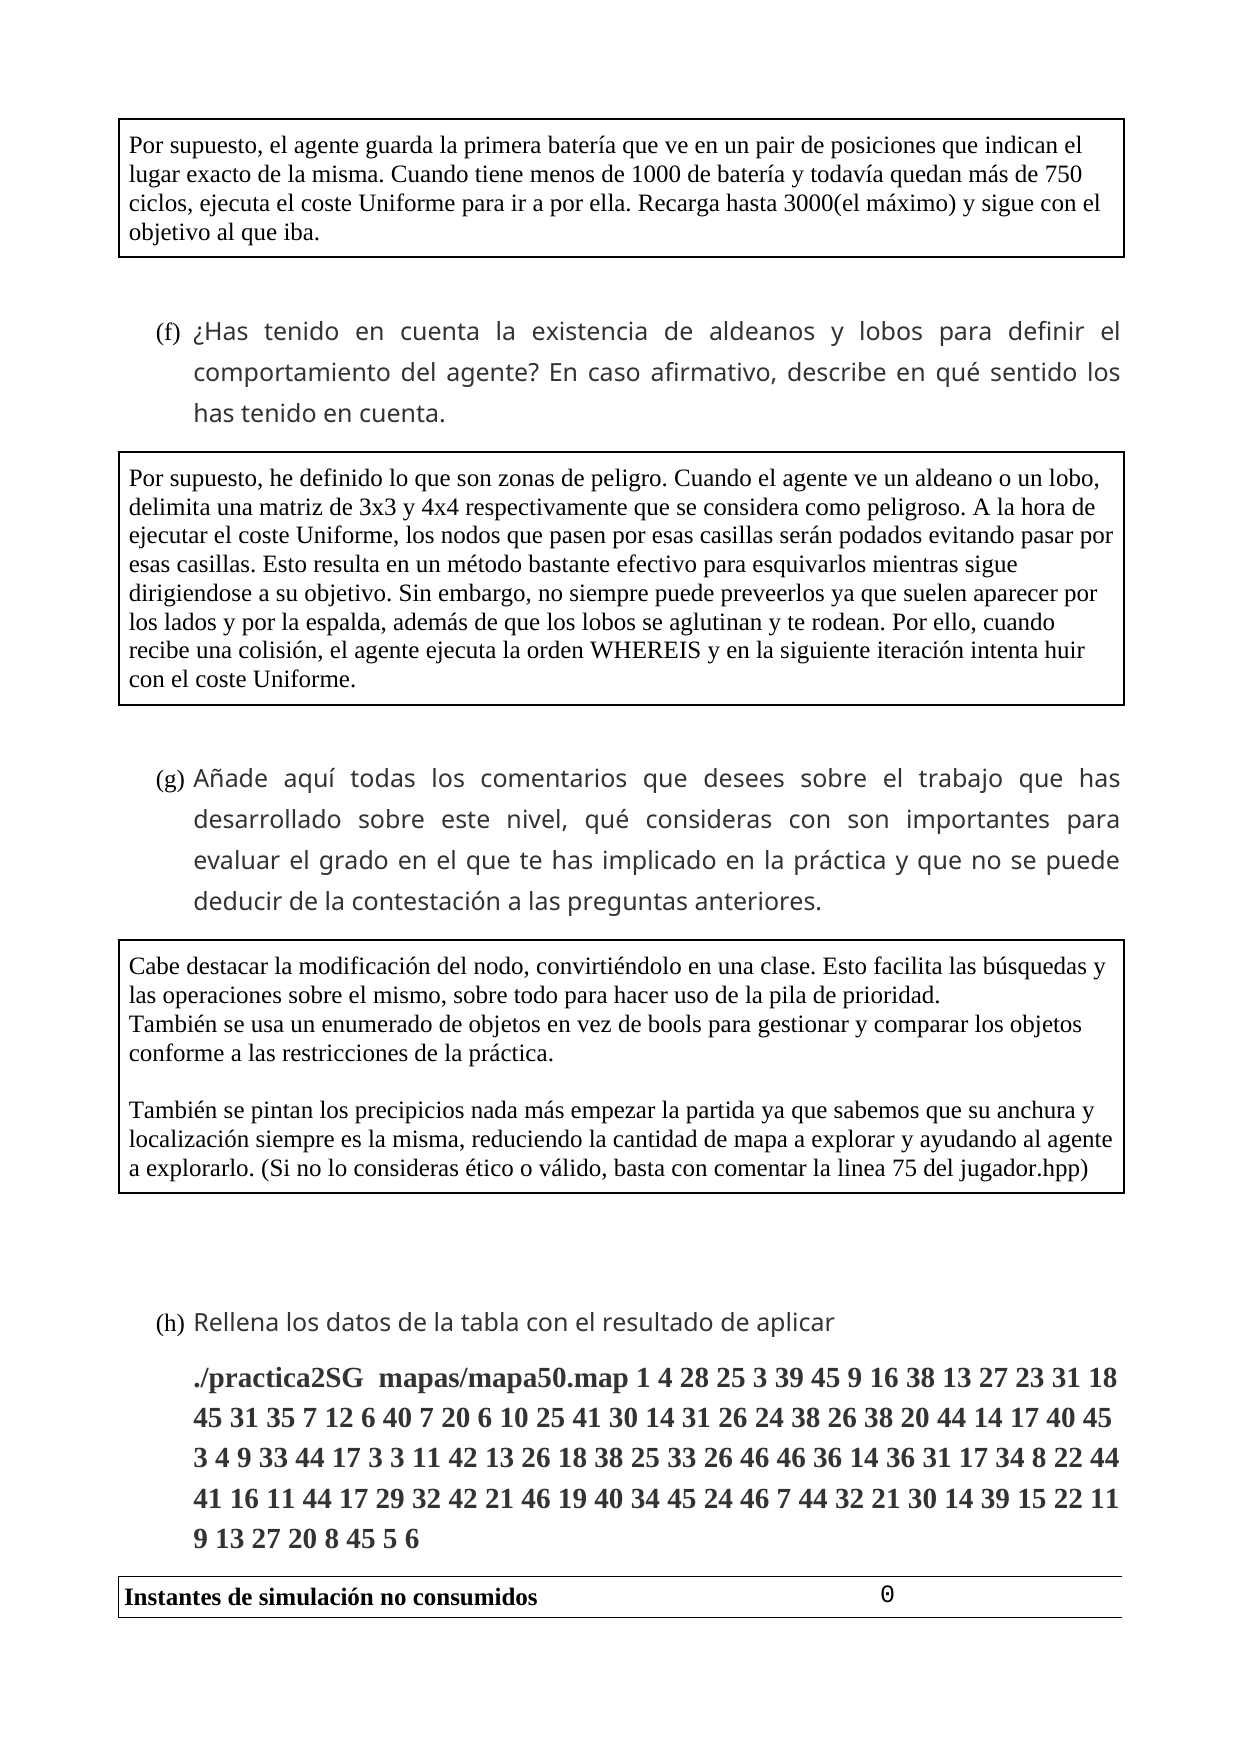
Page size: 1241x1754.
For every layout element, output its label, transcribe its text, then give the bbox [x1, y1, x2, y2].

list ¿Has tenido en cuenta la existencia de aldeanos y lobos para definir el comportamiento del agente? En caso afirmativo, describe en qué sentido los has tenido en cuenta. [156, 313, 1122, 429]
text ./practica2SG mapas/mapa50.map 1 4 28 25 3 39 45 9 16 38 13 27 23 31 18 45 31 35 7 12 6 40 7 20 6 10 25 41 30 14 31 26 24 38 26 38 20 44 14 17 40 45 3 4 9 33 44 17 3 3 11 42 13 26 18 38 25 33 26 46 46 36 14 36 31 17 34 8 22 44 41 16 11 44 17 29 32 42 21 46 19 40 34 45 24 46 7 44 32 21 30 14 39 15 22 11 9 13 27 20 8 45 5 6 [193, 1360, 1122, 1554]
list Añade aquí todas los comentarios que desees sobre el trabajo que has desarrollado sobre este nivel, qué consideras con son importantes para evaluar el grado en el que te has implicado en la práctica y que no se puede deducir de la contestación a las preguntas anteriores. [156, 761, 1122, 918]
table_header Cabe destacar la modificación del nodo, convirtiéndolo en una clase. Esto facilita las búsquedas y las operaciones sobre el mismo, sobre todo para hacer uso de la pila de prioridad. También se usa un enumerado de objetos en vez de bools para gestionar y comparar los objetos conforme a las restricciones de la práctica. También se pintan los precipicios nada más empezar la partida ya que sabemos que su anchura y localización siempre es la misma, reduciendo la cantidad de mapa a explorar y ayudando al agente a explorarlo. (Si no lo consideras ético o válido, basta con comentar la linea 75 del jugador.hpp) [120, 941, 1123, 1192]
table_header Por supuesto, he definido lo que son zonas de peligro. Cuando el agente ve un aldeano o un lobo, delimita una matriz de 3x3 y 4x4 respectivamente que se considera como peligroso. A la hora de ejecutar el coste Uniforme, los nodos que pasen por esas casillas serán podados evitando pasar por esas casillas. Esto resulta en un método bastante efectivo para esquivarlos mientras sigue dirigiendose a su objetivo. Sin embargo, no siempre puede preveerlos ya que suelen aparecer por los lados y por la espalda, además de que los lobos se aglutinan y te rodean. Por ello, cuando recibe una colisión, el agente ejecuta la orden WHEREIS y en la siguiente iteración intenta huir con el coste Uniforme. [120, 453, 1123, 703]
table_header Instantes de simulación no consumidos [119, 1577, 874, 1617]
list Rellena los datos de la tabla con el resultado de aplicar [156, 1305, 1122, 1339]
table_header 0 [874, 1577, 1122, 1617]
table_header Por supuesto, el agente guarda la primera batería que ve en un pair de posiciones que indican el lugar exacto de la misma. Cuando tiene menos de 1000 de batería y todavía quedan más de 750 ciclos, ejecuta el coste Uniforme para ir a por ella. Recarga hasta 3000(el máximo) y sigue con el objetivo al que iba. [120, 120, 1123, 256]
